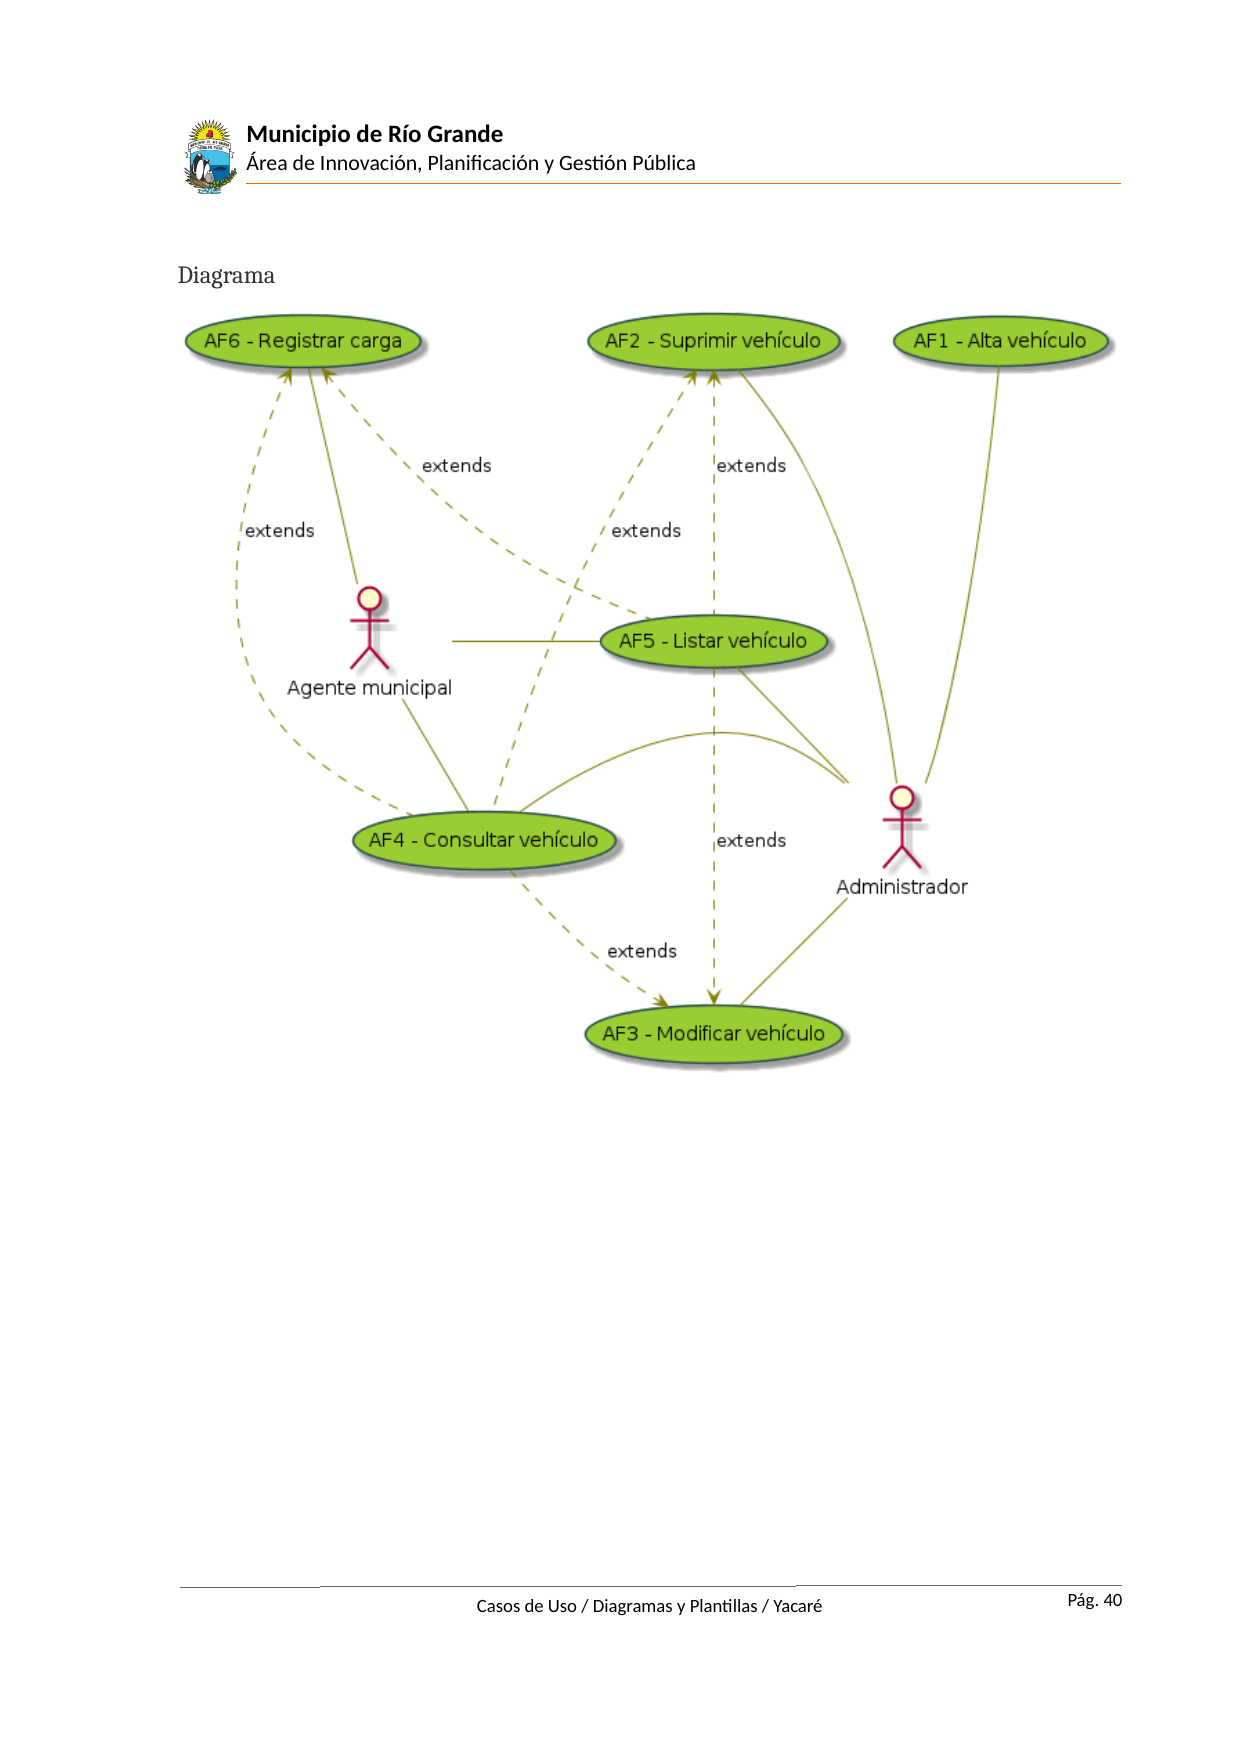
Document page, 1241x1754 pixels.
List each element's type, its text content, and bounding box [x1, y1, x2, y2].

subtitle Diagrama [177, 261, 1122, 290]
picture [177, 302, 1123, 1078]
